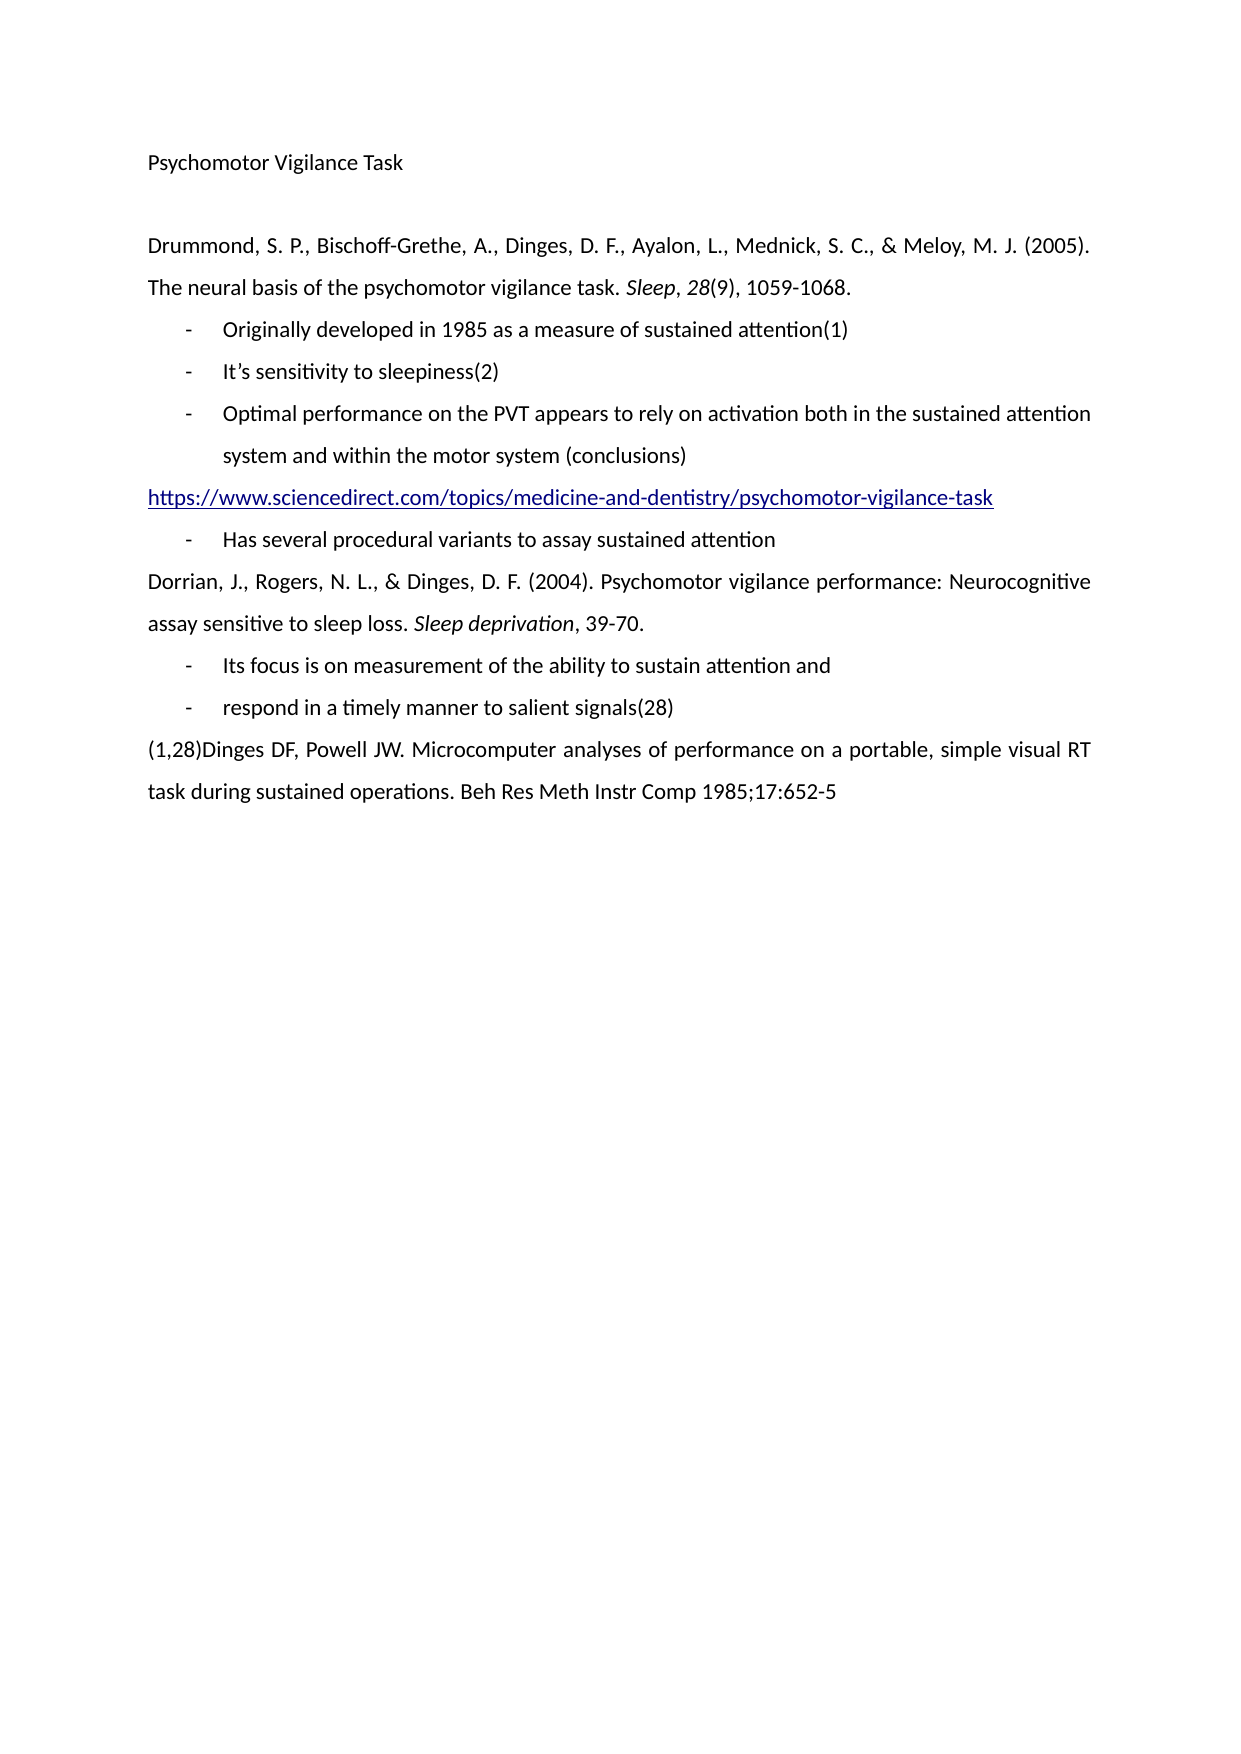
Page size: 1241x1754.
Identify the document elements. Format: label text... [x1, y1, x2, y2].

text Drummond, S. P., Bischoff-Grethe, A., Dinges, D. F., Ayalon, L., Mednick, S. C., & Meloy, M. J. (2005). The neural basis of the psychomotor vigilance task. Sleep, 28(9), 1059-1068. [148, 232, 1093, 302]
list Its focus is on measurement of the ability to sustain attention and [185, 651, 1093, 679]
text Psychomotor Vigilance Task [148, 148, 1093, 176]
list Has several procedural variants to assay sustained attention [185, 525, 1093, 553]
list respond in a timely manner to salient signals(28) [185, 693, 1093, 721]
list Optimal performance on the PVT appears to rely on activation both in the sustained attention system and within the motor system (conclusions) [185, 399, 1093, 469]
text (1,28)Dinges DF, Powell JW. Microcomputer analyses of performance on a portable, simple visual RT task during sustained operations. Beh Res Meth Instr Comp 1985;17:652-5 [148, 735, 1093, 805]
text https://www.sciencedirect.com/topics/medicine-and-dentistry/psychomotor-vigilance-task [148, 483, 1093, 511]
list It’s sensitivity to sleepiness(2) [185, 357, 1093, 386]
list Originally developed in 1985 as a measure of sustained attention(1) [185, 316, 1093, 343]
text Dorrian, J., Rogers, N. L., & Dinges, D. F. (2004). Psychomotor vigilance performance: Neurocognitive assay sensitive to sleep loss. Sleep deprivation, 39-70. [148, 567, 1093, 637]
